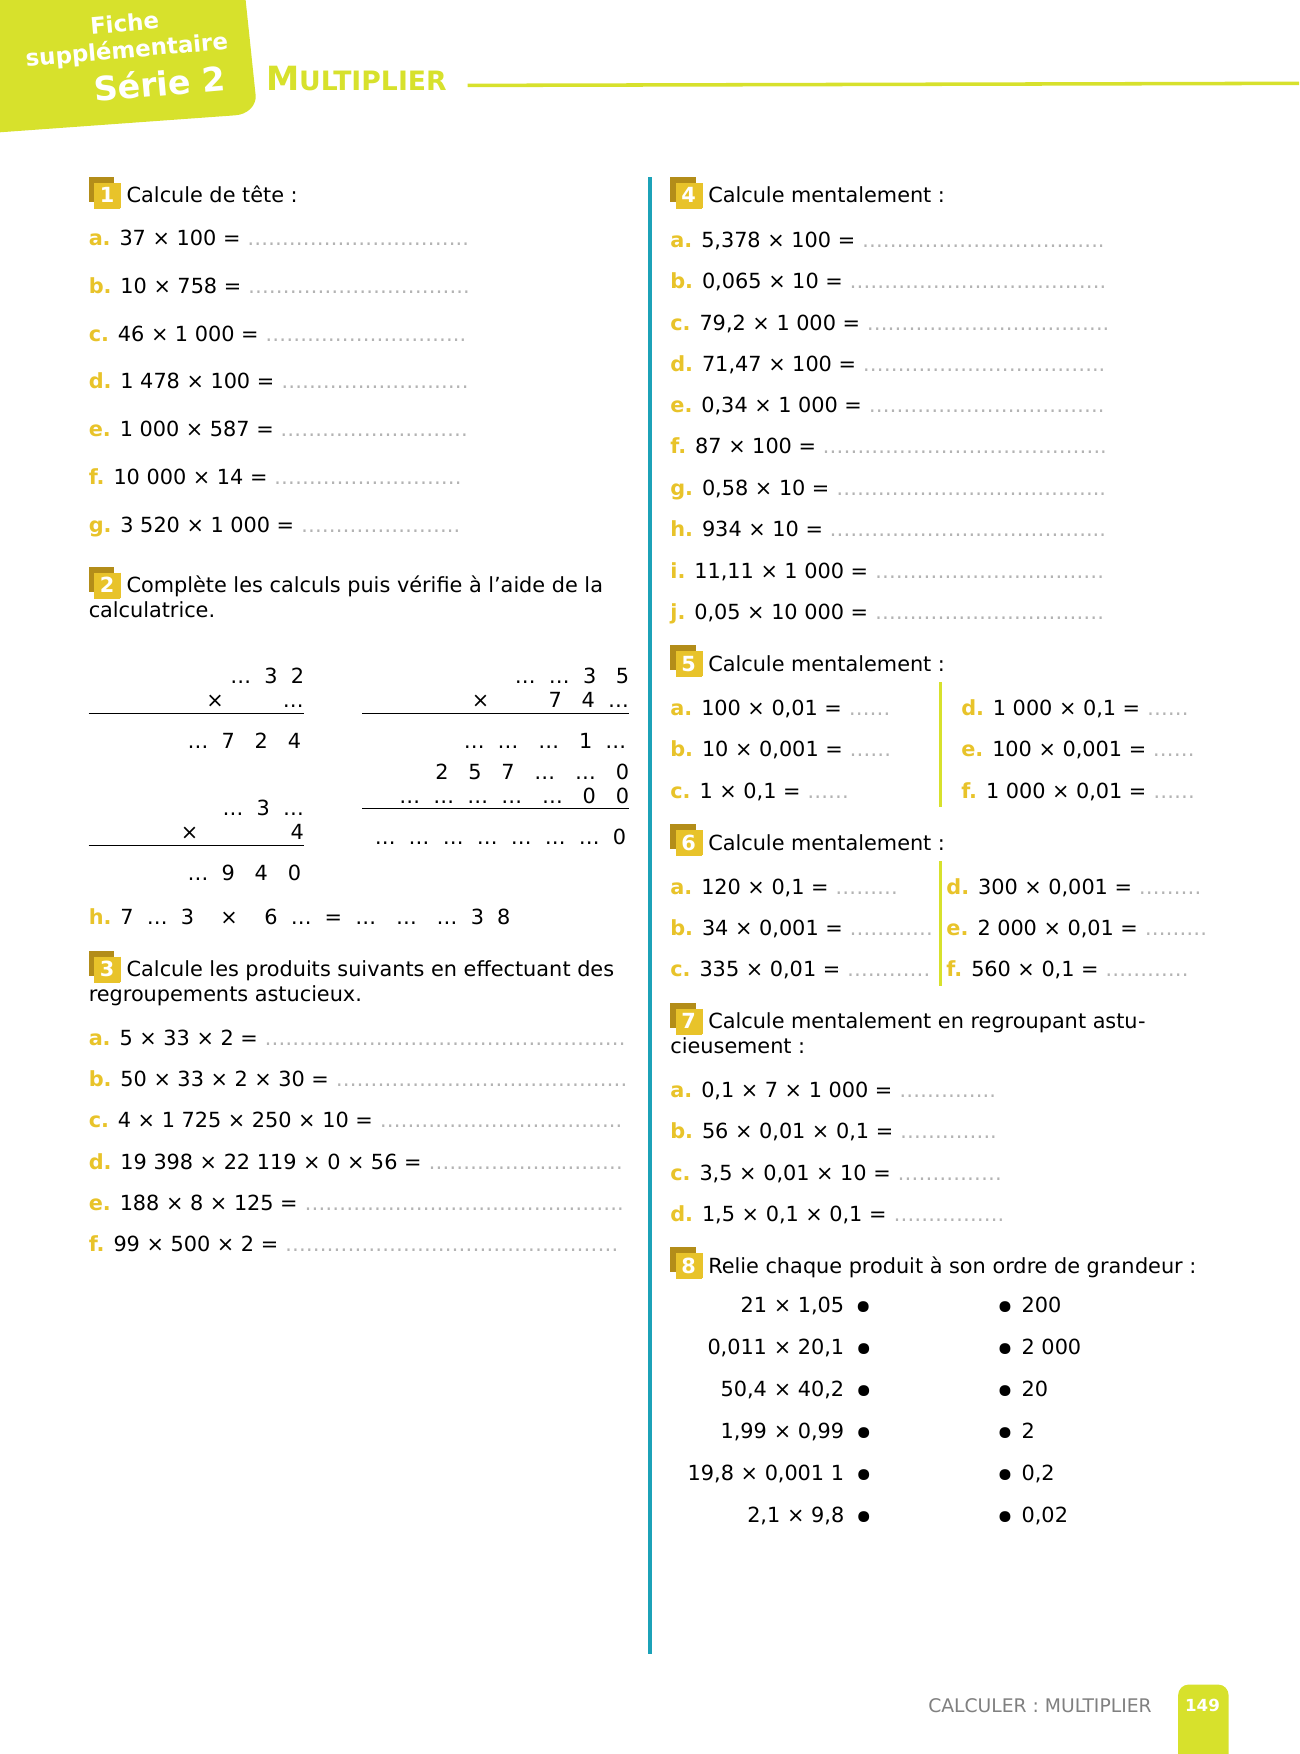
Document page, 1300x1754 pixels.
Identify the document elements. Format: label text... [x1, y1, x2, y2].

table_cell [886, 1452, 994, 1494]
list 100 × 0,001 = …… [961, 724, 1211, 765]
list 19 398 × 22 119 × 0 × 56 = ………………………. [88, 1136, 629, 1177]
list 11,11 × 1 000 = …………………………… [670, 545, 1211, 586]
table_cell [853, 1326, 886, 1368]
table_cell 2 000 [1019, 1326, 1211, 1368]
list 2 000 × 0,01 = ……… [946, 902, 1211, 944]
list 0,1 × 7 × 1 000 = ………….. [670, 1064, 1211, 1106]
table_cell 1,99 × 0,99 [670, 1410, 853, 1452]
table_cell [994, 1368, 1018, 1410]
table_cell [994, 1410, 1018, 1452]
list 37 × 100 = ………………………….. [88, 226, 629, 250]
text × 4 [88, 820, 304, 844]
table_cell 50,4 × 40,2 [670, 1368, 853, 1410]
text × … [88, 688, 304, 712]
list 71,47 × 100 = …………………………….. [670, 338, 1211, 379]
list 50 × 33 × 2 × 30 = …………………………………… [88, 1053, 629, 1095]
list 34 × 0,001 = ………… [670, 902, 934, 944]
list 188 × 8 × 125 = ………………………………………. [88, 1177, 629, 1219]
list 934 × 10 = ………………….……………... [670, 504, 1211, 545]
table_cell [994, 1494, 1018, 1536]
list 10 × 758 = ………………………….. [88, 274, 629, 298]
text … … 3 5 [362, 664, 629, 688]
list 300 × 0,001 = ……… [946, 861, 1211, 902]
table_cell [886, 1494, 994, 1536]
table_cell [886, 1368, 994, 1410]
text … 3 2 [88, 664, 304, 688]
text … 3 … [88, 796, 304, 820]
list 46 × 1 000 = ……………………….. [88, 322, 629, 346]
subtitle Relie chaque produit à son ordre de gran­deur : [696, 1247, 1211, 1278]
text … … … … … … … 0 [362, 809, 629, 856]
table_header [853, 1284, 886, 1326]
subtitle Calcule mentalement : [696, 177, 1211, 208]
list 10 000 × 14 = ……………………… [88, 465, 629, 489]
list 10 × 0,001 = …… [670, 724, 920, 765]
text … … … … … 0 0 [362, 784, 629, 808]
table_cell 0,011 × 20,1 [670, 1326, 853, 1368]
table_cell [886, 1410, 994, 1452]
table_cell 0,2 [1019, 1452, 1211, 1494]
list 87 × 100 = ………………………………….. [670, 421, 1211, 462]
list 5 × 33 × 2 = ……………………………………………. [88, 1012, 629, 1053]
subtitle Calcule mentalement : [696, 824, 1211, 855]
table_cell [853, 1452, 886, 1494]
list 1 478 × 100 = ……………………… [88, 369, 629, 394]
table_cell 19,8 × 0,001 1 [670, 1452, 853, 1494]
list 56 × 0,01 × 0,1 = ………….. [670, 1106, 1211, 1147]
table_header [994, 1284, 1018, 1326]
list 335 × 0,01 = ………… [670, 944, 934, 985]
table_cell [853, 1410, 886, 1452]
subtitle Calcule mentalement en regroupant astu­cieusement : [670, 1003, 1211, 1058]
list 7 … 3 × 6 … = … … … 3 8 [88, 892, 629, 933]
list 0,065 × 10 = ………………………………. [670, 256, 1211, 297]
list 1 000 × 0,1 = …… [961, 682, 1211, 724]
list 1 000 × 587 = ……………………… [88, 417, 629, 441]
table_cell 2 [1019, 1410, 1211, 1452]
list 1 000 × 0,01 = …… [961, 765, 1211, 806]
table_cell [886, 1326, 994, 1368]
list 79,2 × 1 000 = …………………………….. [670, 297, 1211, 338]
table_cell [853, 1368, 886, 1410]
subtitle Calcule mentalement : [696, 645, 1211, 676]
table_cell [994, 1326, 1018, 1368]
table_cell [853, 1494, 886, 1536]
table_cell [994, 1452, 1018, 1494]
text … 9 4 0 [88, 846, 304, 892]
list 0,58 × 10 = ………………….…………….. [670, 462, 1211, 504]
list 1 × 0,1 = …… [670, 765, 920, 806]
table_header 200 [1019, 1284, 1211, 1326]
list 100 × 0,01 = …… [670, 682, 920, 724]
list 3,5 × 0,01 × 10 = …………… [670, 1147, 1211, 1188]
table_header [886, 1284, 994, 1326]
table_cell 0,02 [1019, 1494, 1211, 1536]
table_cell 20 [1019, 1368, 1211, 1410]
list 560 × 0,1 = ………… [946, 944, 1211, 985]
text … 7 2 4 [88, 714, 304, 760]
list 3 520 × 1 000 = ………………….. [88, 513, 629, 537]
text × 7 4 … [362, 688, 629, 712]
list 0,05 × 10 000 = …………………………… [670, 586, 1211, 628]
list 99 × 500 × 2 = ………………………………………… [88, 1219, 629, 1260]
subtitle Calcule les produits suivants en effectuant des regroupements astucieux. [88, 951, 629, 1006]
list 0,34 × 1 000 = ……………………………. [670, 379, 1211, 421]
table_header 21 × 1,05 [670, 1284, 853, 1326]
subtitle Complète les calculs puis vérifie à l’aide de la calculatrice. [88, 567, 629, 622]
list 5,378 × 100 = …………………………….. [670, 214, 1211, 256]
table_cell 2,1 × 9,8 [670, 1494, 853, 1536]
text 2 5 7 … … 0 [362, 760, 629, 784]
subtitle Calcule de tête : [114, 177, 629, 208]
list 120 × 0,1 = ……… [670, 861, 934, 902]
list 1,5 × 0,1 × 0,1 = ……………. [670, 1188, 1211, 1229]
text … … … 1 … [362, 714, 629, 760]
list 4 × 1 725 × 250 × 10 = …………………………….. [88, 1095, 629, 1136]
